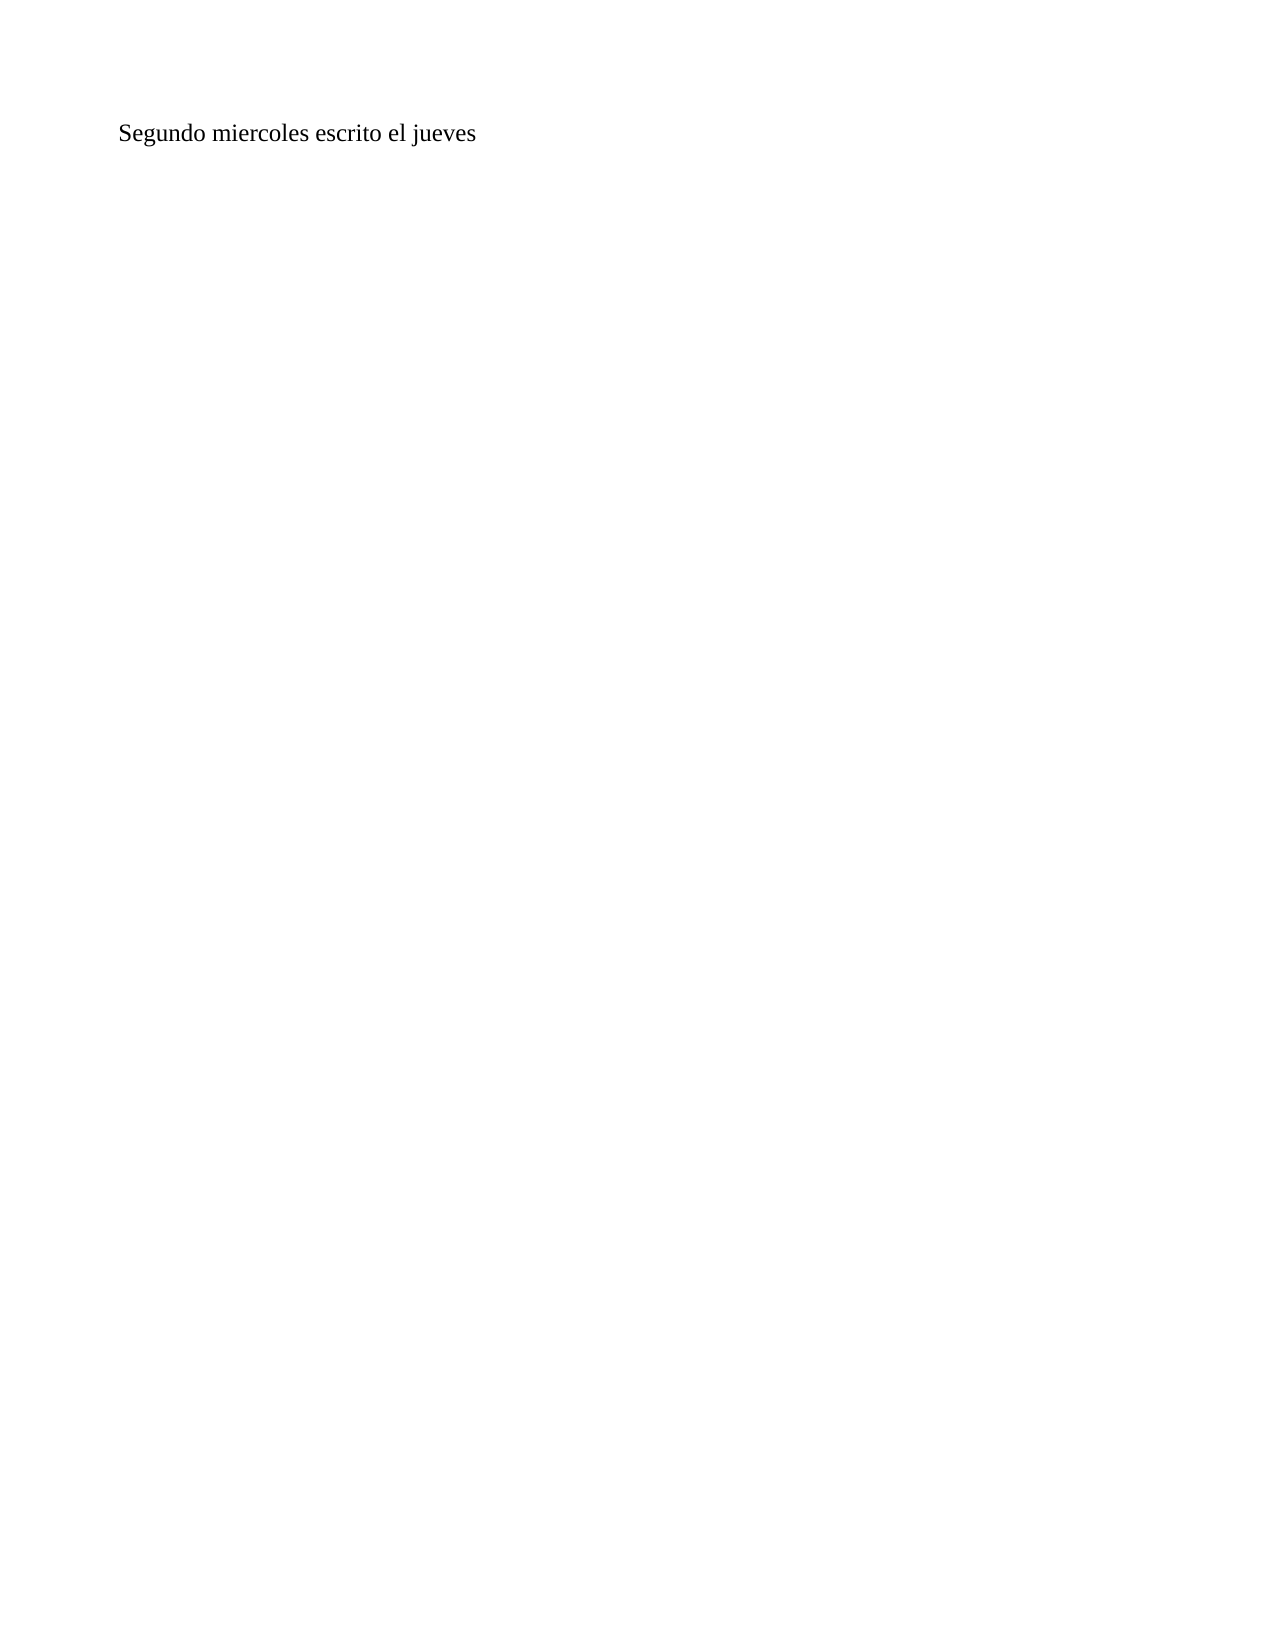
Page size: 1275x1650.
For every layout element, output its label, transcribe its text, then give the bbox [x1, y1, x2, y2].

text Segundo miercoles escrito el jueves [118, 118, 1157, 147]
